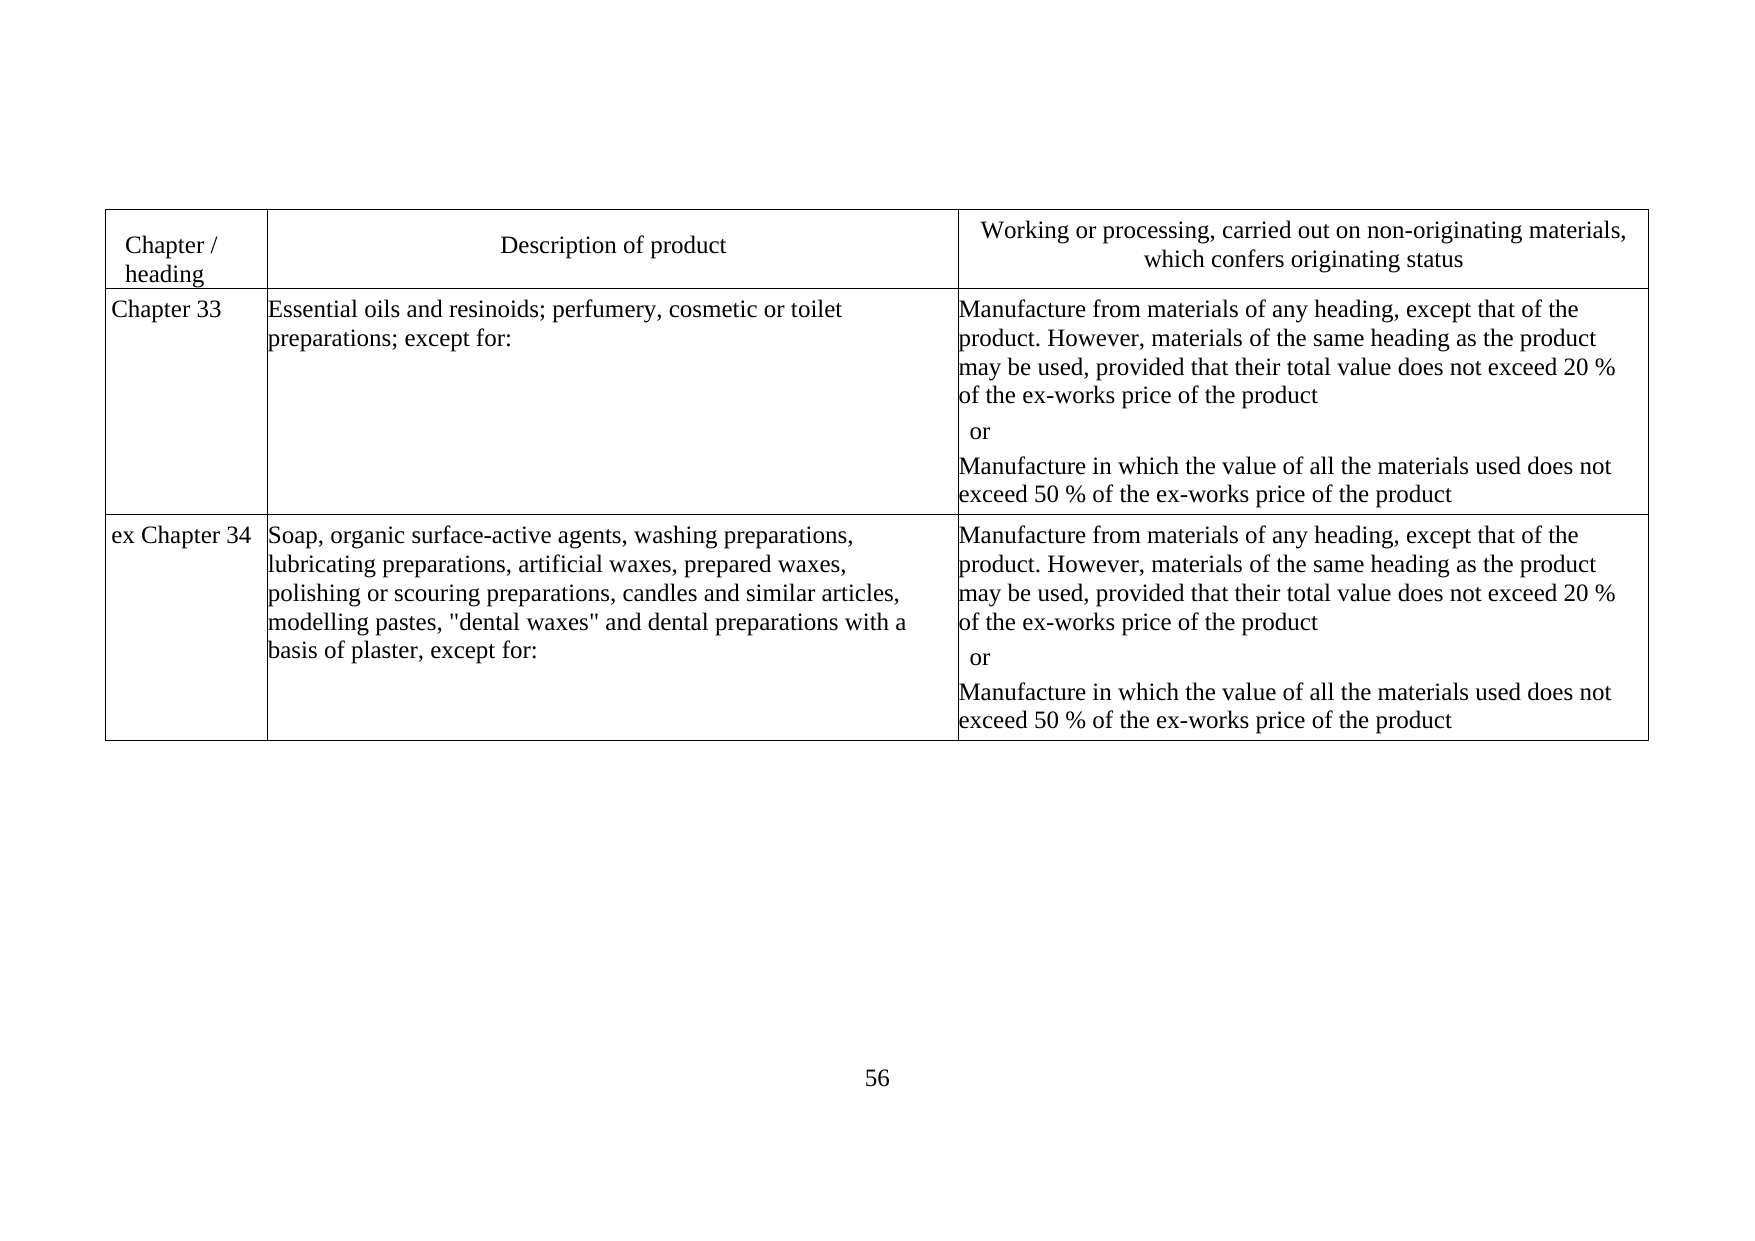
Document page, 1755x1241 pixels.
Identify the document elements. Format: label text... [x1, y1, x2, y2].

table_header Chapter / heading [106, 210, 267, 287]
table_cell Manufacture from materials of any heading, except that of the product. However, materials of the same heading as the product may be used, provided that their total value does not exceed 20 % of the ex-works price of the product or Manufacture in which the value of all the materials used does not exceed 50 % of the ex-works price of the product [959, 289, 1648, 513]
table_cell Chapter 33 [106, 289, 267, 513]
table_cell ex Chapter 34 [106, 515, 267, 740]
table_header Working or processing, carried out on non-originating materials, which confers originating status [959, 210, 1648, 287]
table_cell Essential oils and resinoids; perfumery, cosmetic or toilet preparations; except for: [268, 289, 958, 513]
table_cell Manufacture from materials of any heading, except that of the product. However, materials of the same heading as the product may be used, provided that their total value does not exceed 20 % of the ex-works price of the product or Manufacture in which the value of all the materials used does not exceed 50 % of the ex-works price of the product [959, 515, 1648, 740]
table_cell Soap, organic surface-active agents, washing preparations, lubricating preparations, artificial waxes, prepared waxes, polishing or scouring preparations, candles and similar articles, modelling pastes, "dental waxes" and dental preparations with a basis of plaster, except for: [268, 515, 958, 740]
table_header Description of product [268, 210, 958, 287]
